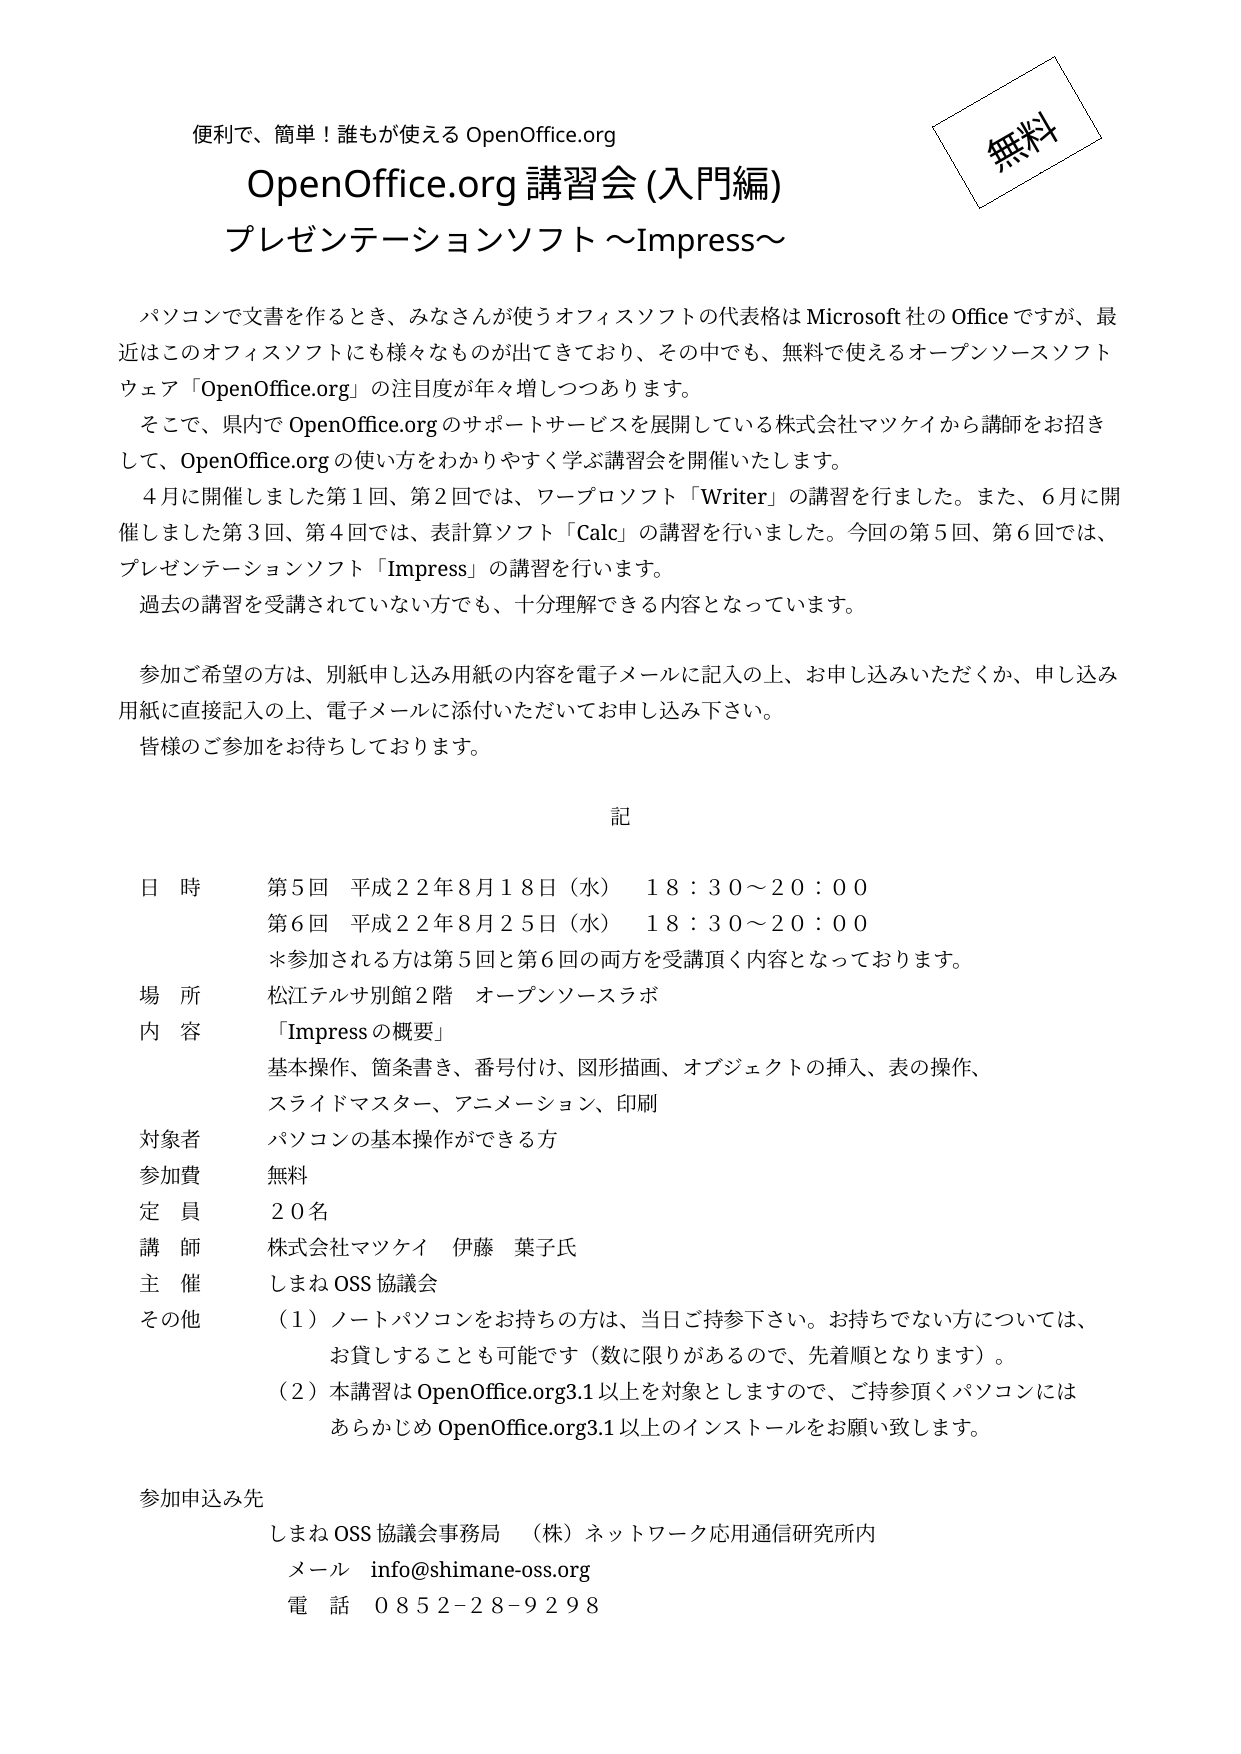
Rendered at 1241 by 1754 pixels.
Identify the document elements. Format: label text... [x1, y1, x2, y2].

text 皆様のご参加をお待ちしております。 [118, 731, 1122, 760]
text 便利で、簡単！誰もが使えるOpenOffice.org [118, 118, 1122, 148]
text 内 容 「Impressの概要」 [118, 1015, 1122, 1045]
text メール info@shimane-oss.org [118, 1554, 1122, 1584]
text ４月に開催しました第１回、第２回では、ワープロソフト「Writer」の講習を行ました。また、６月に開催しました第３回、第４回では、表計算ソフト「Calc」の講習を行いました。今回の第５回、第６回では、プレゼンテーションソフト「Impress」の講習を行います。 [118, 481, 1122, 583]
text 対象者 パソコンの基本操作ができる方 [118, 1123, 1122, 1153]
text 過去の講習を受講されていない方でも、十分理解できる内容となっています。 [118, 589, 1122, 618]
text 参加費 無料 [118, 1159, 1122, 1189]
text ＊参加される方は第５回と第６回の両方を受講頂く内容となっております。 [118, 943, 1122, 973]
text （２）本講習はOpenOffice.org3.1以上を対象としますので、ご持参頂くパソコンには [118, 1376, 1122, 1406]
text 主 催 しまねOSS協議会 [118, 1267, 1122, 1297]
text あらかじめOpenOffice.org3.1以上のインストールをお願い致します。 [118, 1412, 1122, 1442]
text 記 [118, 801, 1122, 831]
text そこで、県内でOpenOffice.orgのサポートサービスを展開している株式会社マツケイから講師をお招きして、OpenOffice.orgの使い方をわかりやすく学ぶ講習会を開催いたします。 [118, 408, 1122, 474]
text 講 師 株式会社マツケイ 伊藤 葉子氏 [118, 1231, 1122, 1261]
text しまねOSS協議会事務局 （株）ネットワーク応用通信研究所内 [118, 1518, 1122, 1548]
text 電 話 ０８５２−２８−９２９８ [118, 1590, 1122, 1620]
text その他 （１）ノートパソコンをお持ちの方は、当日ご持参下さい。お持ちでない方については、 [118, 1303, 1122, 1333]
text プレゼンテーションソフト 〜Impress〜 [118, 215, 1122, 260]
text スライドマスター、アニメーション、印刷 [118, 1087, 1122, 1117]
text パソコンで文書を作るとき、みなさんが使うオフィスソフトの代表格はMicrosoft社のOfficeですが、最近はこのオフィスソフトにも様々なものが出てきており、その中でも、無料で使えるオープンソースソフトウェア「OpenOffice.org」の注目度が年々増しつつあります。 [118, 301, 1122, 402]
text 場 所 松江テルサ別館２階 オープンソースラボ [118, 979, 1122, 1009]
text 基本操作、箇条書き、番号付け、図形描画、オブジェクトの挿入、表の操作、 [118, 1051, 1122, 1081]
text 定 員 ２０名 [118, 1195, 1122, 1225]
text 日 時 第５回 平成２２年８月１８日（水） １８：３０〜２０：００ [118, 871, 1122, 901]
text 参加ご希望の方は、別紙申し込み用紙の内容を電子メールに記入の上、お申し込みいただくか、申し込み用紙に直接記入の上、電子メールに添付いただいてお申し込み下さい。 [118, 659, 1122, 724]
text 第６回 平成２２年８月２５日（水） １８：３０〜２０：００ [118, 907, 1122, 937]
text OpenOffice.org講習会 (入門編) [118, 154, 1122, 209]
text お貸しすることも可能です（数に限りがあるので、先着順となります）。 [118, 1339, 1122, 1369]
text 参加申込み先 [118, 1482, 1122, 1512]
